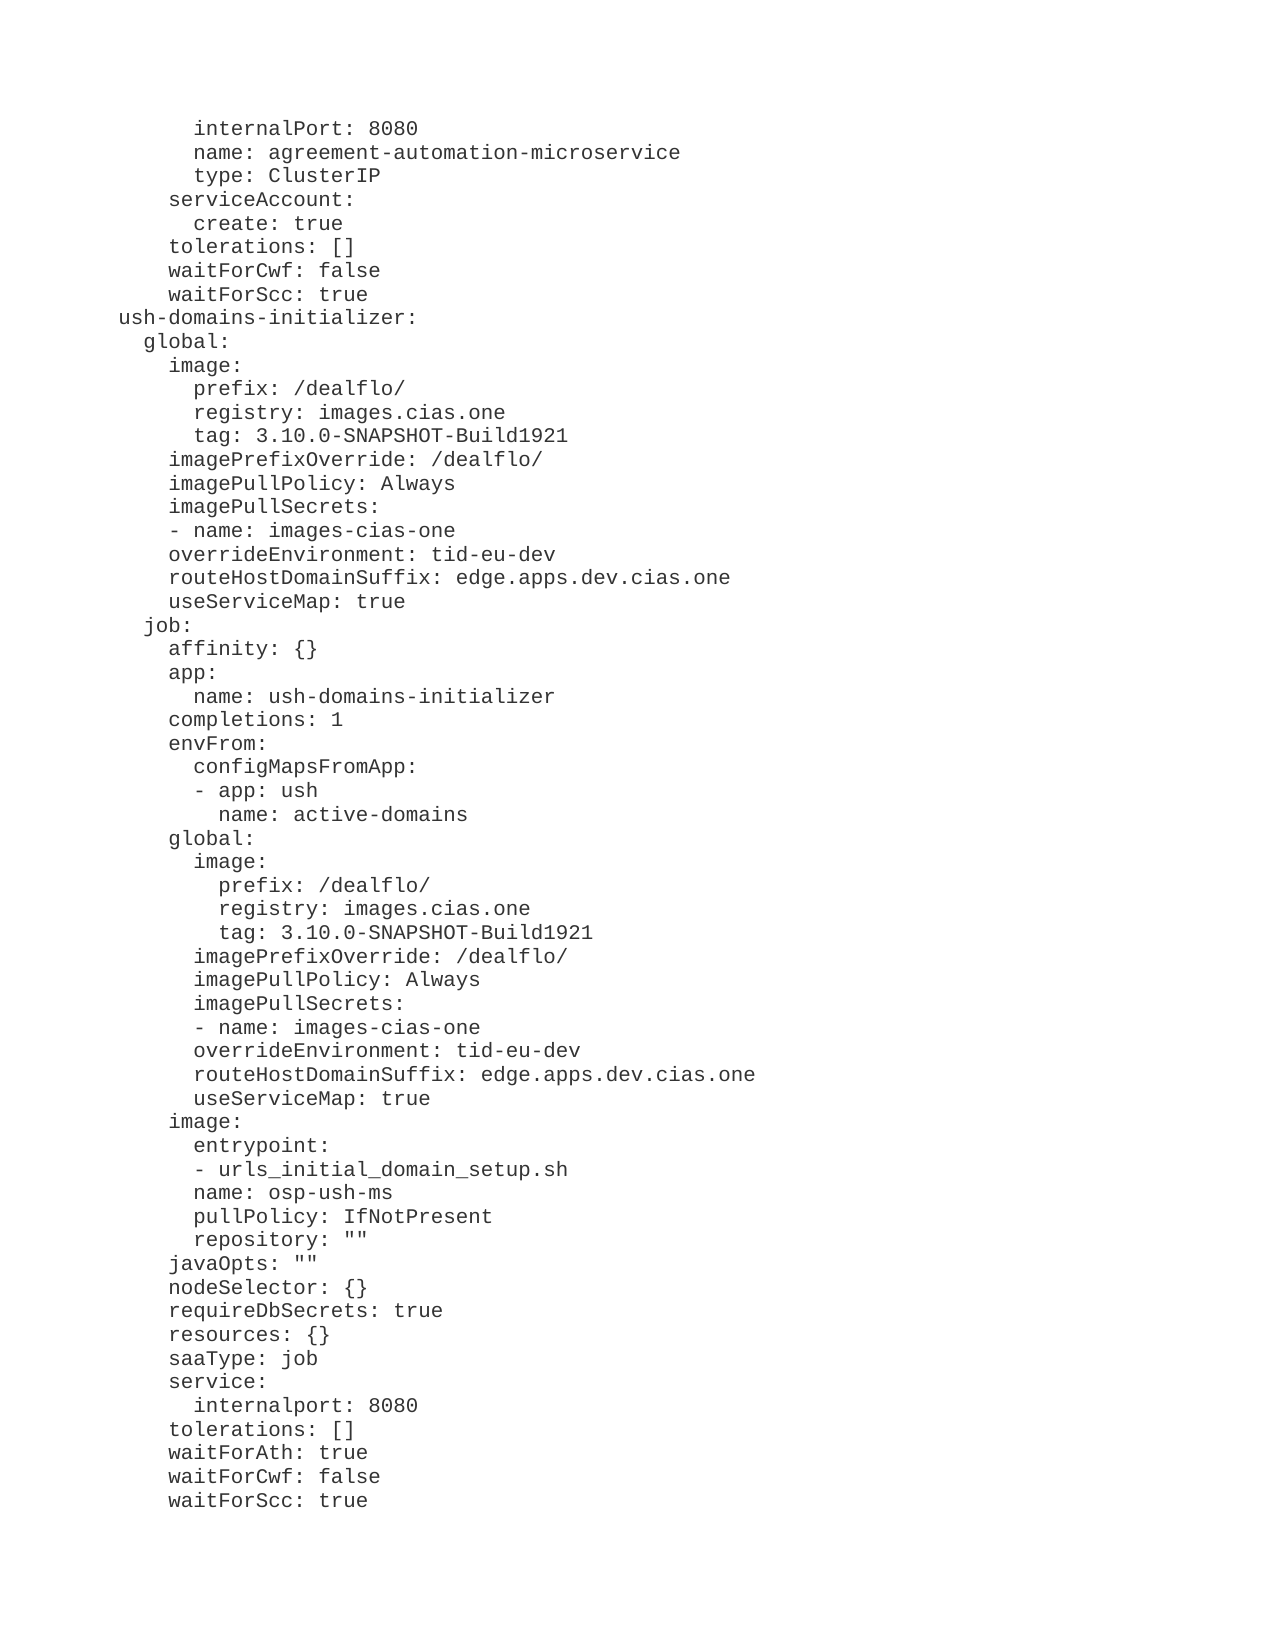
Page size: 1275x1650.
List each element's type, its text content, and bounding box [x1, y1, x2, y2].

text prefix: /dealflo/ [118, 875, 1157, 898]
text service: [118, 1371, 1157, 1395]
text imagePullPolicy: Always [118, 969, 1157, 993]
text javaOpts: "" [118, 1253, 1157, 1277]
text image: [118, 851, 1157, 875]
text affinity: {} [118, 638, 1157, 662]
text entrypoint: [118, 1135, 1157, 1158]
text repository: "" [118, 1229, 1157, 1253]
text pullPolicy: IfNotPresent [118, 1206, 1157, 1229]
text global: [118, 827, 1157, 851]
text name: ush-domains-initializer [118, 686, 1157, 709]
text tag: 3.10.0-SNAPSHOT-Build1921 [118, 922, 1157, 946]
text imagePullSecrets: [118, 496, 1157, 520]
text waitForCwf: false [118, 260, 1157, 284]
text useServiceMap: true [118, 1088, 1157, 1111]
text job: [118, 615, 1157, 638]
text waitForAth: true [118, 1442, 1157, 1466]
text tolerations: [] [118, 236, 1157, 260]
text type: ClusterIP [118, 165, 1157, 189]
text - app: ush [118, 780, 1157, 804]
text internalport: 8080 [118, 1395, 1157, 1419]
text name: osp-ush-ms [118, 1182, 1157, 1206]
text configMapsFromApp: [118, 757, 1157, 780]
text imagePrefixOverride: /dealflo/ [118, 946, 1157, 969]
text registry: images.cias.one [118, 402, 1157, 426]
text useServiceMap: true [118, 591, 1157, 615]
text prefix: /dealflo/ [118, 378, 1157, 402]
text routeHostDomainSuffix: edge.apps.dev.cias.one [118, 1064, 1157, 1088]
text ush-domains-initializer: [118, 307, 1157, 331]
text - urls_initial_domain_setup.sh [118, 1158, 1157, 1182]
text imagePullSecrets: [118, 993, 1157, 1017]
text - name: images-cias-one [118, 1017, 1157, 1040]
text overrideEnvironment: tid-eu-dev [118, 544, 1157, 567]
text routeHostDomainSuffix: edge.apps.dev.cias.one [118, 567, 1157, 591]
text serviceAccount: [118, 189, 1157, 213]
text tag: 3.10.0-SNAPSHOT-Build1921 [118, 426, 1157, 449]
text requireDbSecrets: true [118, 1300, 1157, 1324]
text saaType: job [118, 1348, 1157, 1371]
text name: active-domains [118, 804, 1157, 827]
text - name: images-cias-one [118, 520, 1157, 544]
text internalPort: 8080 [118, 118, 1157, 142]
text waitForCwf: false [118, 1466, 1157, 1489]
text name: agreement-automation-microservice [118, 142, 1157, 165]
text resources: {} [118, 1324, 1157, 1348]
text imagePullPolicy: Always [118, 473, 1157, 496]
text imagePrefixOverride: /dealflo/ [118, 449, 1157, 473]
text tolerations: [] [118, 1419, 1157, 1442]
text overrideEnvironment: tid-eu-dev [118, 1040, 1157, 1064]
text global: [118, 331, 1157, 354]
text create: true [118, 213, 1157, 236]
text nodeSelector: {} [118, 1277, 1157, 1300]
text image: [118, 1111, 1157, 1135]
text envFrom: [118, 733, 1157, 757]
text app: [118, 662, 1157, 686]
text waitForScc: true [118, 1489, 1157, 1513]
text waitForScc: true [118, 284, 1157, 307]
text image: [118, 354, 1157, 378]
text completions: 1 [118, 709, 1157, 733]
text registry: images.cias.one [118, 898, 1157, 922]
